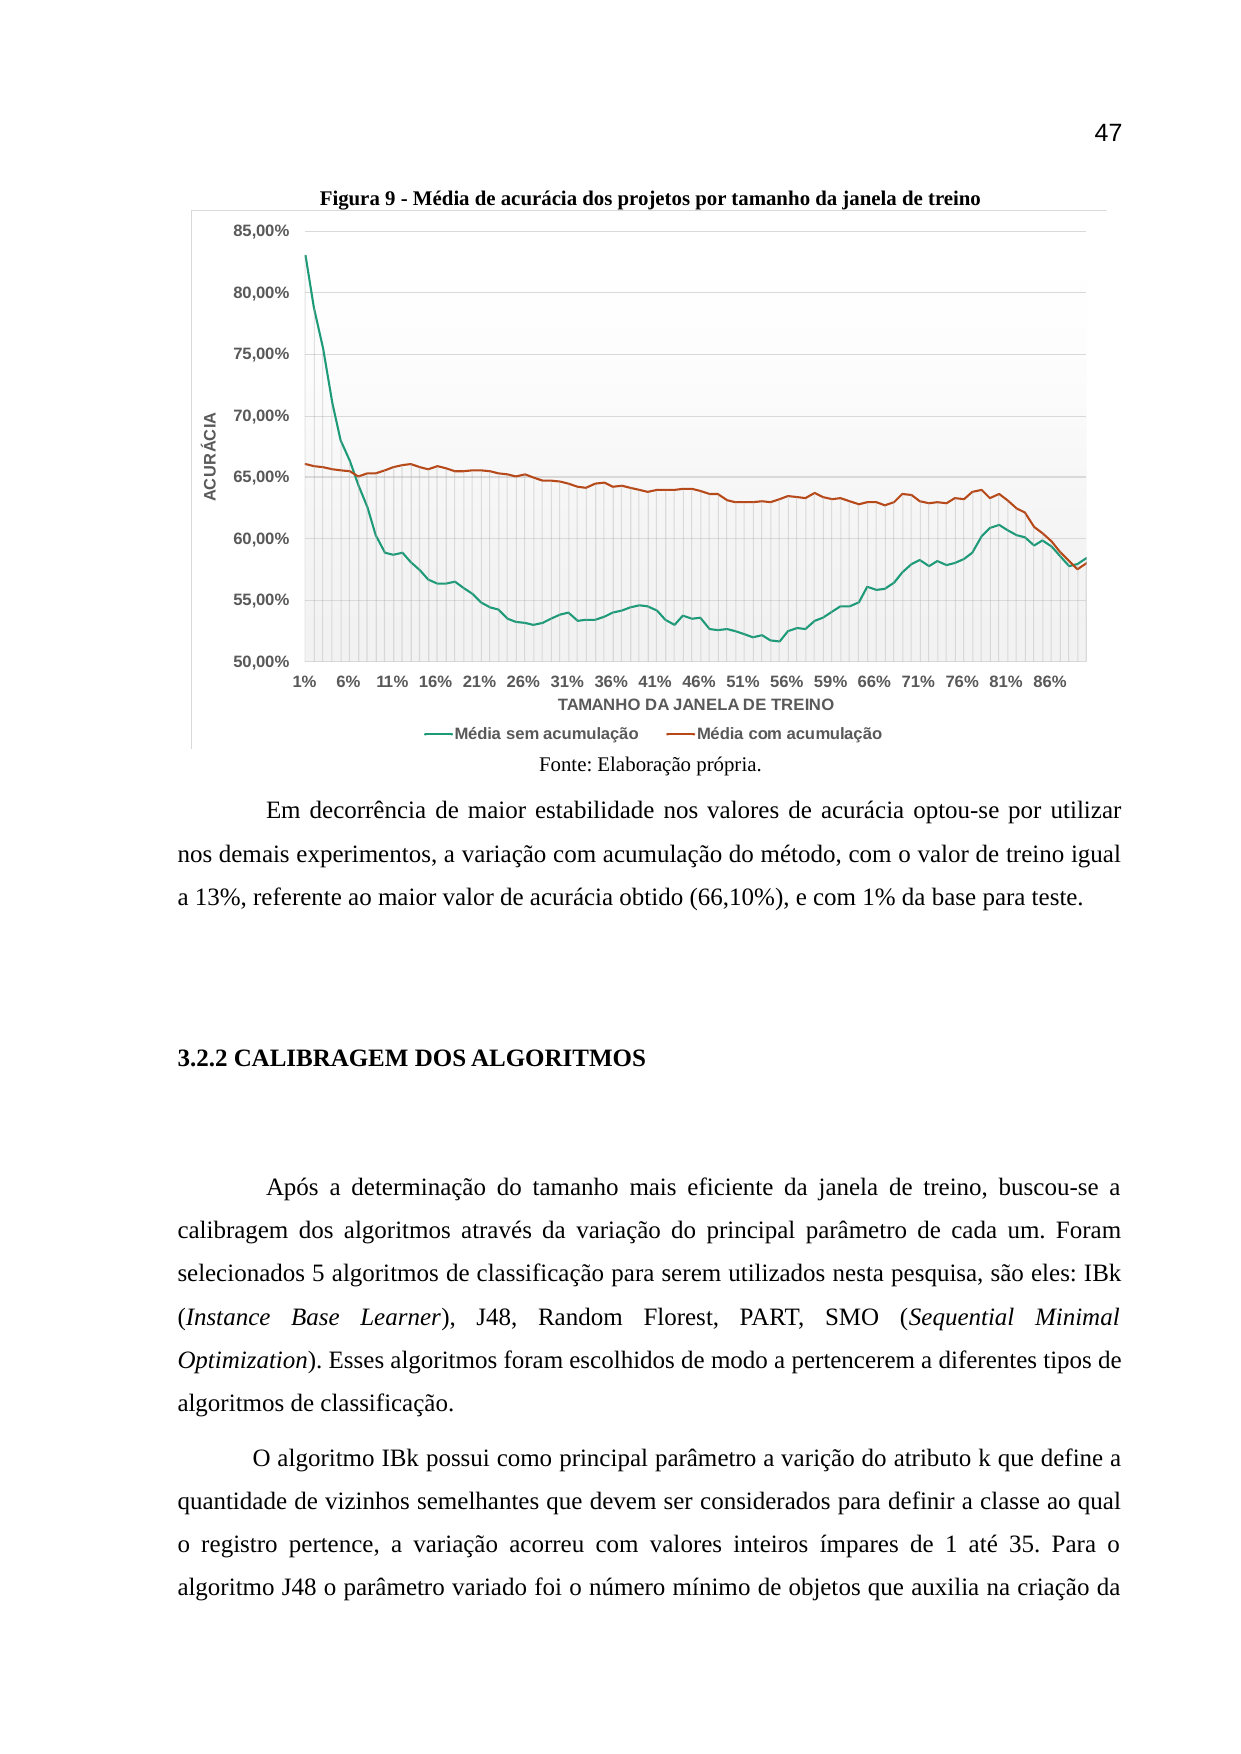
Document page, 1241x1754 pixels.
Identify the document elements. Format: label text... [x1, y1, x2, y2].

text Figura 9 - Média de acurácia dos projetos por tamanho da janela de treino [184, 186, 1116, 210]
text O algoritmo IBk possui como principal parâmetro a varição do atributo k que define a quantidade de vizinhos semelhantes que devem ser considerados para definir a classe ao qual o registro pertence, a variação acorreu com valores inteiros ímpares de 1 até 35. Para o algoritmo J48 o parâmetro variado foi o número mínimo de objetos que auxilia na criação da [177, 1443, 1122, 1601]
text Após a determinação do tamanho mais eficiente da janela de treino, buscou-se a calibragem dos algoritmos através da variação do principal parâmetro de cada um. Foram selecionados 5 algoritmos de classificação para serem utilizados nesta pesquisa, são eles: IBk (Instance Base Learner), J48, Random Florest, PART, SMO (Sequential Minimal Optimization). Esses algoritmos foram escolhidos de modo a pertencerem a diferentes tipos de algoritmos de classificação. [177, 1172, 1122, 1417]
text Fonte: Elaboração própria. [184, 210, 1116, 776]
text [184, 776, 1116, 781]
text Em decorrência de maior estabilidade nos valores de acurácia optou-se por utilizar nos demais experimentos, a variação com acumulação do método, com o valor de treino igual a 13%, referente ao maior valor de acurácia obtido (66,10%), e com 1% da base para teste. [177, 177, 1122, 911]
text 3.2.2 Calibragem dos algoritmos [177, 1043, 1122, 1072]
